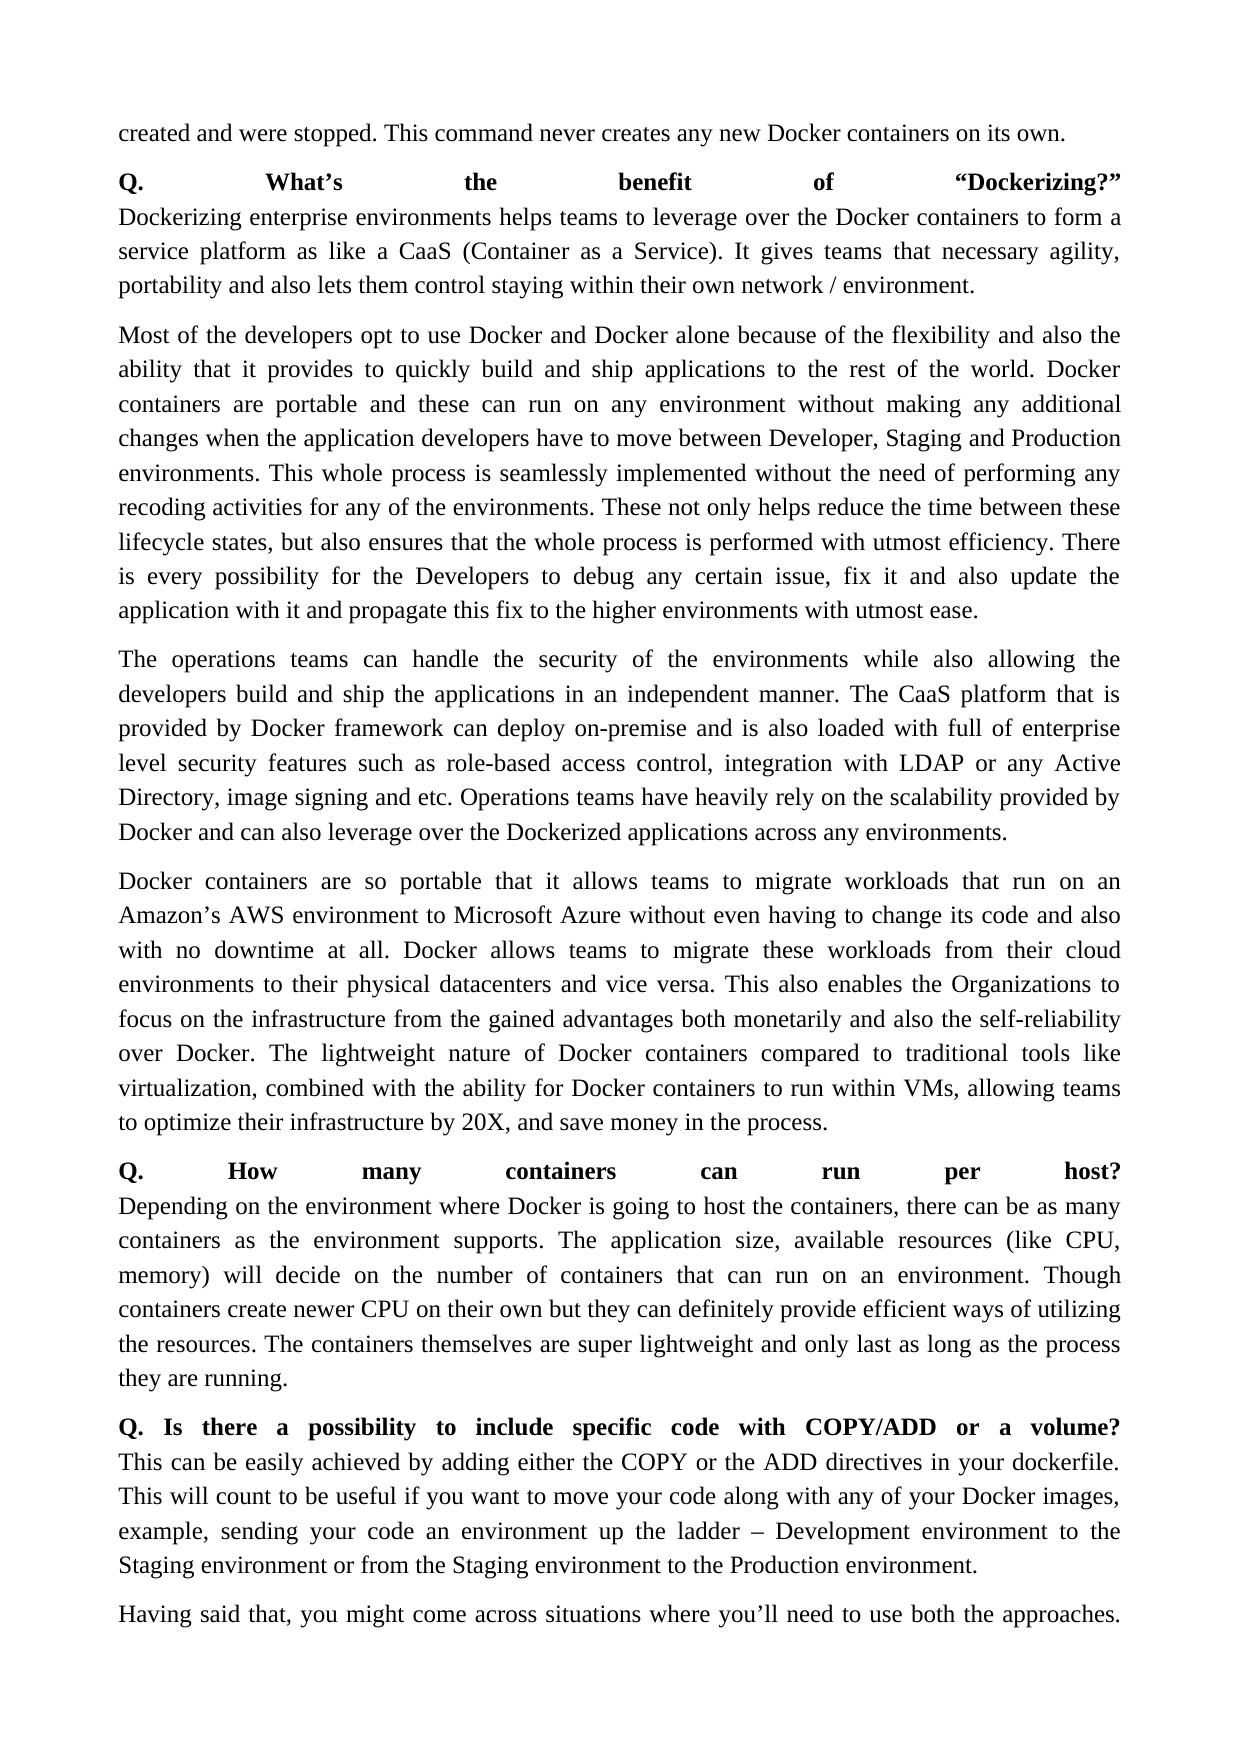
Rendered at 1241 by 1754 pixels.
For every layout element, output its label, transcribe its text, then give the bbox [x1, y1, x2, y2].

text Q. What’s the benefit of “Dockerizing?” Dockerizing enterprise environments helps teams to leverage over the Docker containers to form a service platform as like a CaaS (Container as a Service). It gives teams that necessary agility, portability and also lets them control staying within their own network / environment. [118, 167, 1122, 299]
text Most of the developers opt to use Docker and Docker alone because of the flexibility and also the ability that it provides to quickly build and ship applications to the rest of the world. Docker containers are portable and these can run on any environment without making any additional changes when the application developers have to move between Developer, Staging and Production environments. This whole process is seamlessly implemented without the need of performing any recoding activities for any of the environments. These not only helps reduce the time between these lifecycle states, but also ensures that the whole process is performed with utmost efficiency. There is every possibility for the Developers to debug any certain issue, fix it and also update the application with it and propagate this fix to the higher environments with utmost ease. [118, 320, 1122, 624]
text The operations teams can handle the security of the environments while also allowing the developers build and ship the applications in an independent manner. The CaaS platform that is provided by Docker framework can deploy on-premise and is also loaded with full of enterprise level security features such as role-based access control, integration with LDAP or any Active Directory, image signing and etc. Operations teams have heavily rely on the scalability provided by Docker and can also leverage over the Dockerized applications across any environments. [118, 644, 1122, 846]
text Q. How many containers can run per host? Depending on the environment where Docker is going to host the containers, there can be as many containers as the environment supports. The application size, available resources (like CPU, memory) will decide on the number of containers that can run on an environment. Though containers create newer CPU on their own but they can definitely provide efficient ways of utilizing the resources. The containers themselves are super lightweight and only last as long as the process they are running. [118, 1156, 1122, 1392]
text created and were stopped. This command never creates any new Docker containers on its own. [118, 118, 1122, 147]
text Docker containers are so portable that it allows teams to migrate workloads that run on an Amazon’s AWS environment to Microsoft Azure without even having to change its code and also with no downtime at all. Docker allows teams to migrate these workloads from their cloud environments to their physical datacenters and vice versa. This also enables the Organizations to focus on the infrastructure from the gained advantages both monetarily and also the self-reliability over Docker. The lightweight nature of Docker containers compared to traditional tools like virtualization, combined with the ability for Docker containers to run within VMs, allowing teams to optimize their infrastructure by 20X, and save money in the process. [118, 866, 1122, 1136]
text Having said that, you might come across situations where you’ll need to use both the approaches. [118, 1599, 1122, 1628]
text Q. Is there a possibility to include specific code with COPY/ADD or a volume? This can be easily achieved by adding either the COPY or the ADD directives in your dockerfile. This will count to be useful if you want to move your code along with any of your Docker images, example, sending your code an environment up the ladder – Development environment to the Staging environment or from the Staging environment to the Production environment. [118, 1412, 1122, 1579]
